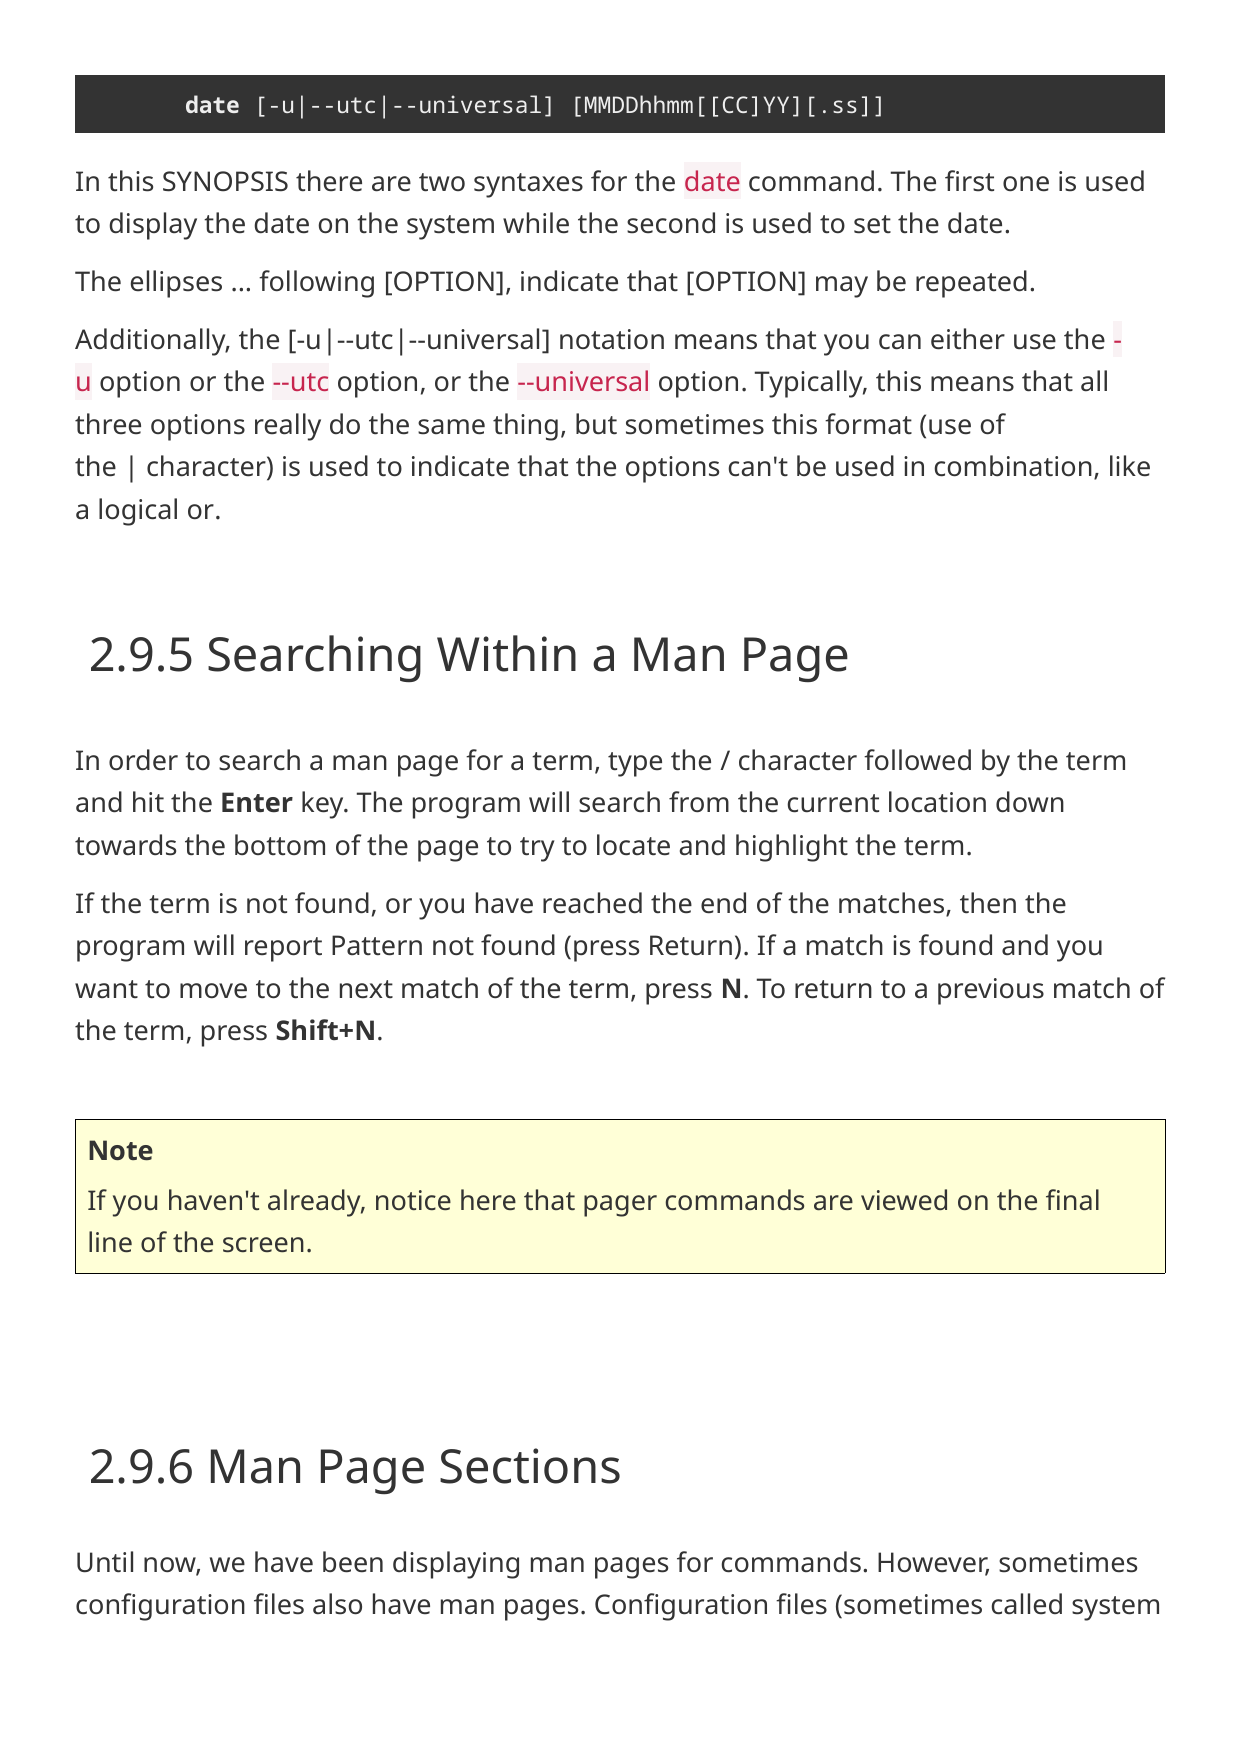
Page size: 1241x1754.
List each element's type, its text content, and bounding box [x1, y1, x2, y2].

text In order to search a man page for a term, type the / character followed by the term and hit the Enter key. The program will search from the current location down towards the bottom of the page to try to locate and highlight the term. [75, 741, 1165, 863]
subtitle 2.9.6 Man Page Sections [75, 1420, 1165, 1511]
text If you haven't already, notice here that pager commands are viewed on the final line of the screen. [76, 1169, 1165, 1273]
text Additionally, the [-u|--utc|--universal] notation means that you can either use the -u option or the --utc option, or the --universal option. Typically, this means that all three options really do the same thing, but sometimes this format (use of the | character) is used to indicate that the options can't be used in combination, like a logical or. [75, 321, 1165, 527]
text If the term is not found, or you have reached the end of the matches, then the program will report Pattern not found (press Return). If a match is found and you want to move to the next match of the term, press N. To return to a previous match of the term, press Shift+N. [75, 884, 1165, 1048]
text date [-u|--utc|--universal] [MMDDhhmm[[CC]YY][.ss]] [75, 75, 1165, 133]
text In this SYNOPSIS there are two syntaxes for the date command. The first one is used to display the date on the system while the second is used to set the date. [75, 162, 1165, 241]
subtitle 2.9.5 Searching Within a Man Page [75, 608, 1165, 699]
text The ellipses ... following [OPTION], indicate that [OPTION] may be repeated. [75, 262, 1165, 299]
text Until now, we have been displaying man pages for commands. However, sometimes configuration files also have man pages. Configuration files (sometimes called system [75, 1543, 1165, 1623]
text Note [76, 1120, 1165, 1168]
